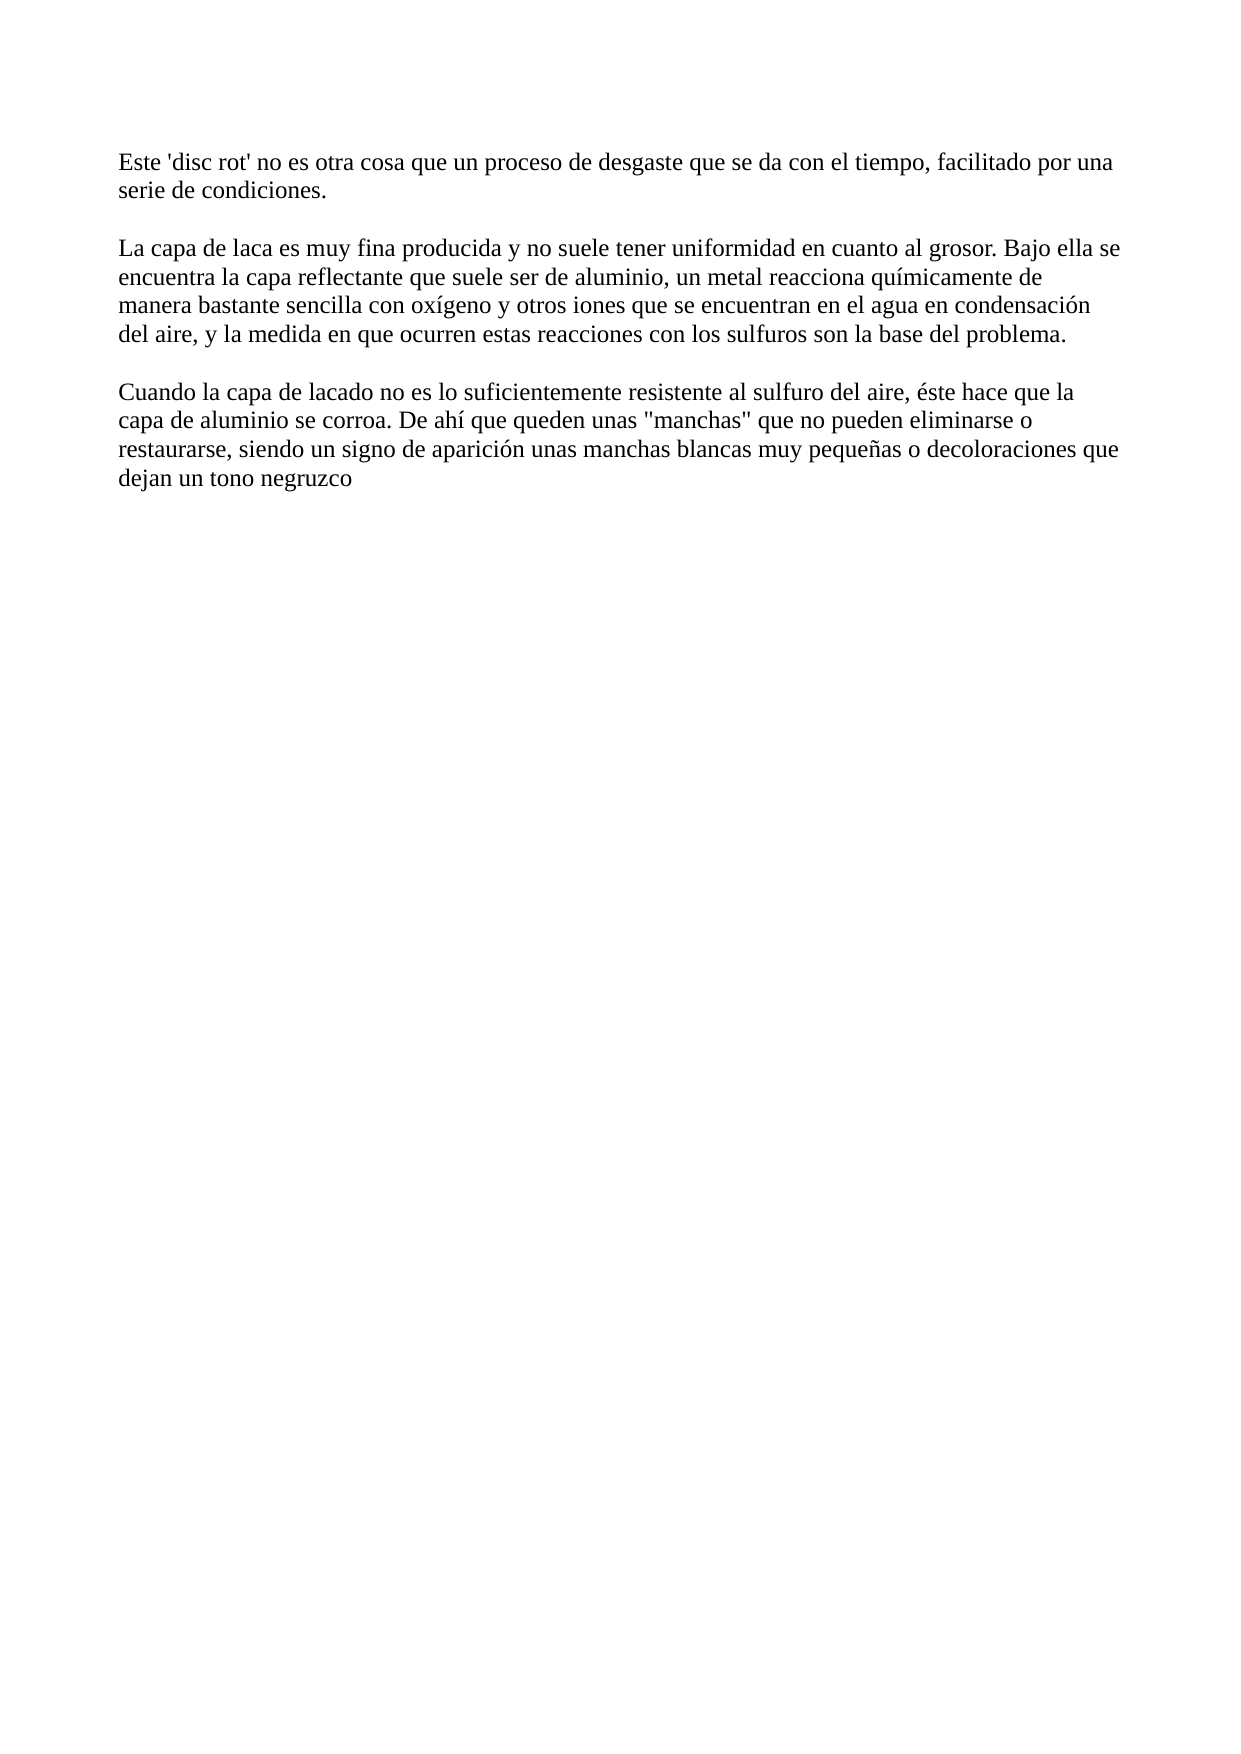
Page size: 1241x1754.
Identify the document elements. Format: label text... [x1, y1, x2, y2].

text Este 'disc rot' no es otra cosa que un proceso de desgaste que se da con el tiempo, facilitado por una serie de condiciones. [118, 147, 1122, 204]
text La capa de laca es muy fina producida y no suele tener uniformidad en cuanto al grosor. Bajo ella se encuentra la capa reflectante que suele ser de aluminio, un metal reacciona químicamente de manera bastante sencilla con oxígeno y otros iones que se encuentran en el agua en condensación del aire, y la medida en que ocurren estas reacciones con los sulfuros son la base del problema. [118, 233, 1122, 348]
text Cuando la capa de lacado no es lo suficientemente resistente al sulfuro del aire, éste hace que la capa de aluminio se corroa. De ahí que queden unas "manchas" que no pueden eliminarse o restaurarse, siendo un signo de aparición unas manchas blancas muy pequeñas o decoloraciones que dejan un tono negruzco [118, 377, 1122, 492]
